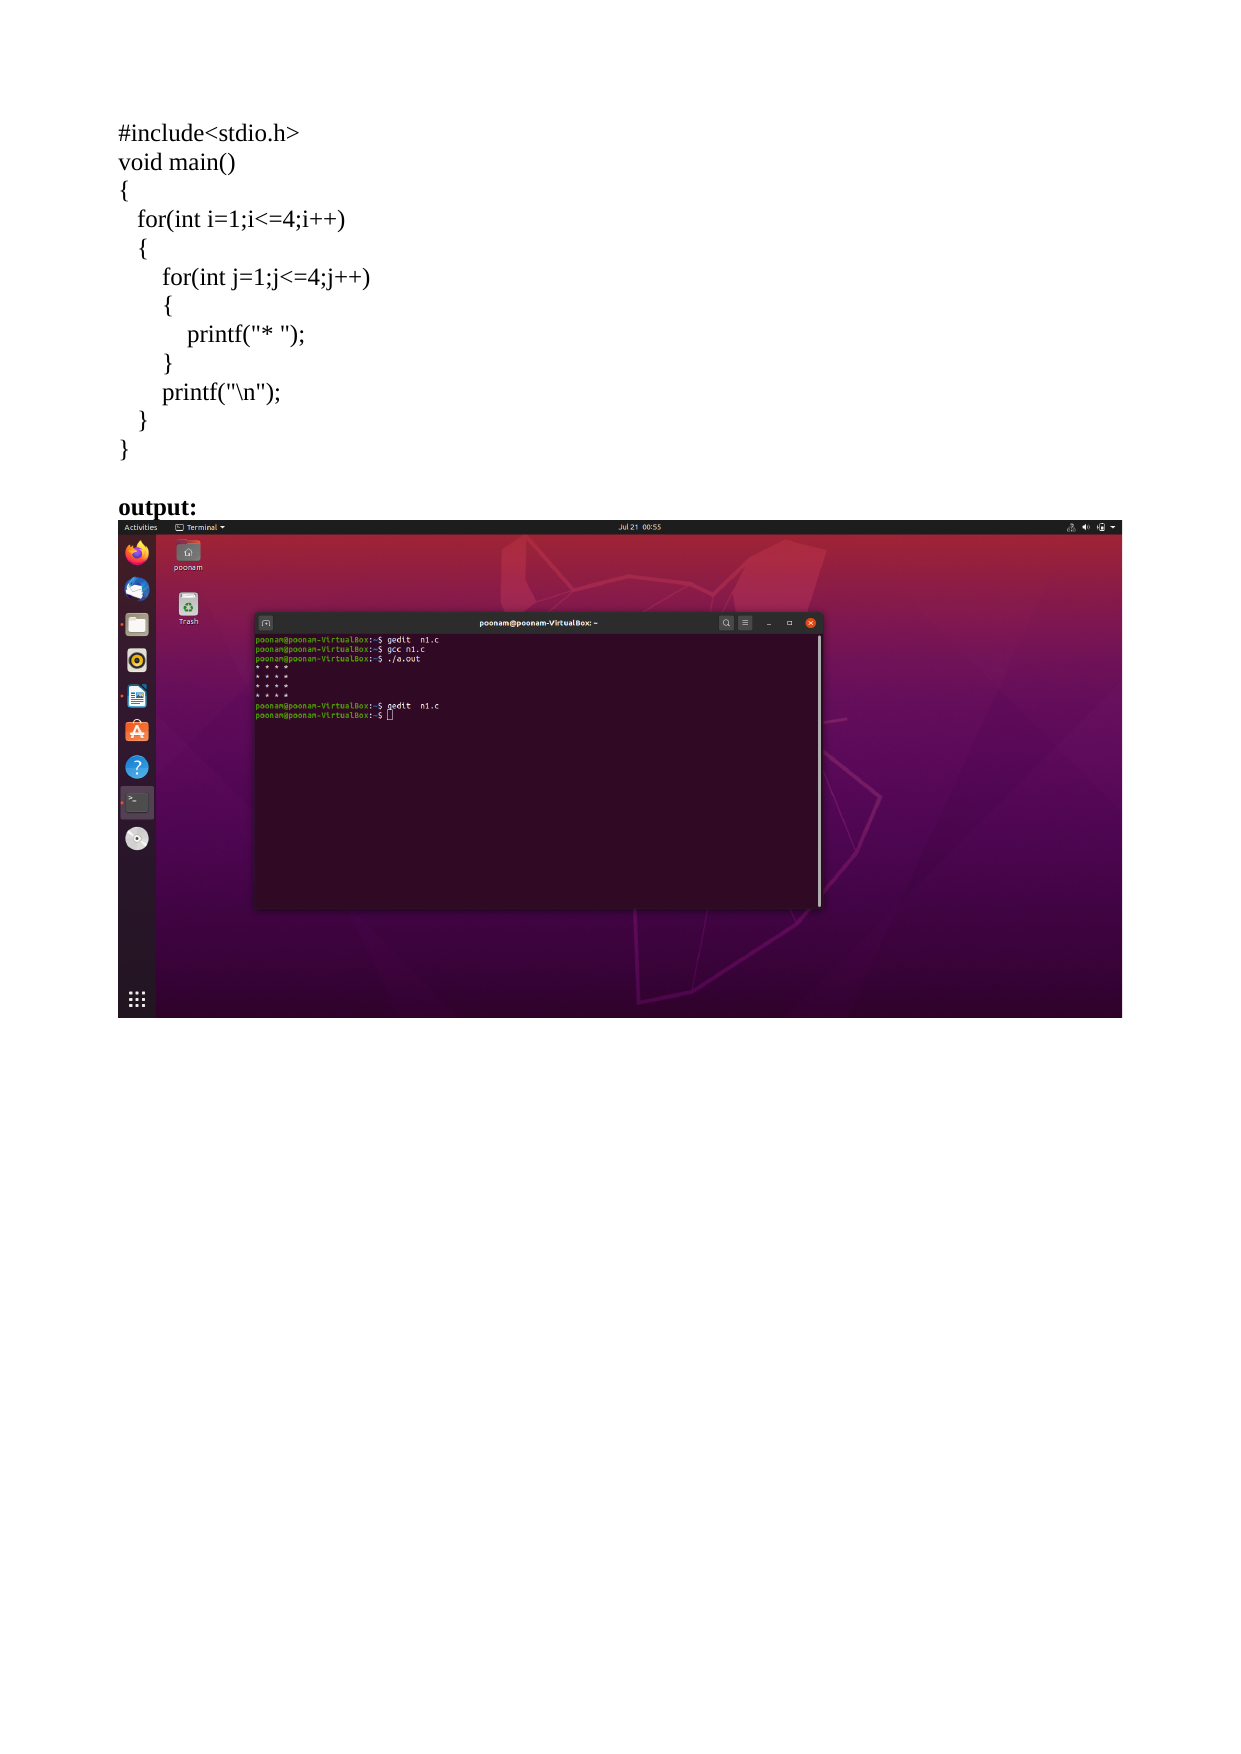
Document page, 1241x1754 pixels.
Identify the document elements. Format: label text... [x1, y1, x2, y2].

text { [118, 176, 1122, 204]
text void main() [118, 147, 1122, 176]
text for(int i=1;i<=4;i++) [118, 204, 1122, 233]
text printf("\n"); [118, 377, 1122, 406]
text } [118, 348, 1122, 377]
picture [118, 520, 1123, 1018]
text } [118, 406, 1122, 434]
text for(int j=1;j<=4;j++) [118, 262, 1122, 291]
text { [118, 233, 1122, 262]
text { [118, 291, 1122, 319]
text output: [118, 492, 1122, 520]
text #include<stdio.h> [118, 118, 1122, 147]
text } [118, 434, 1122, 463]
text printf("* "); [118, 319, 1122, 348]
